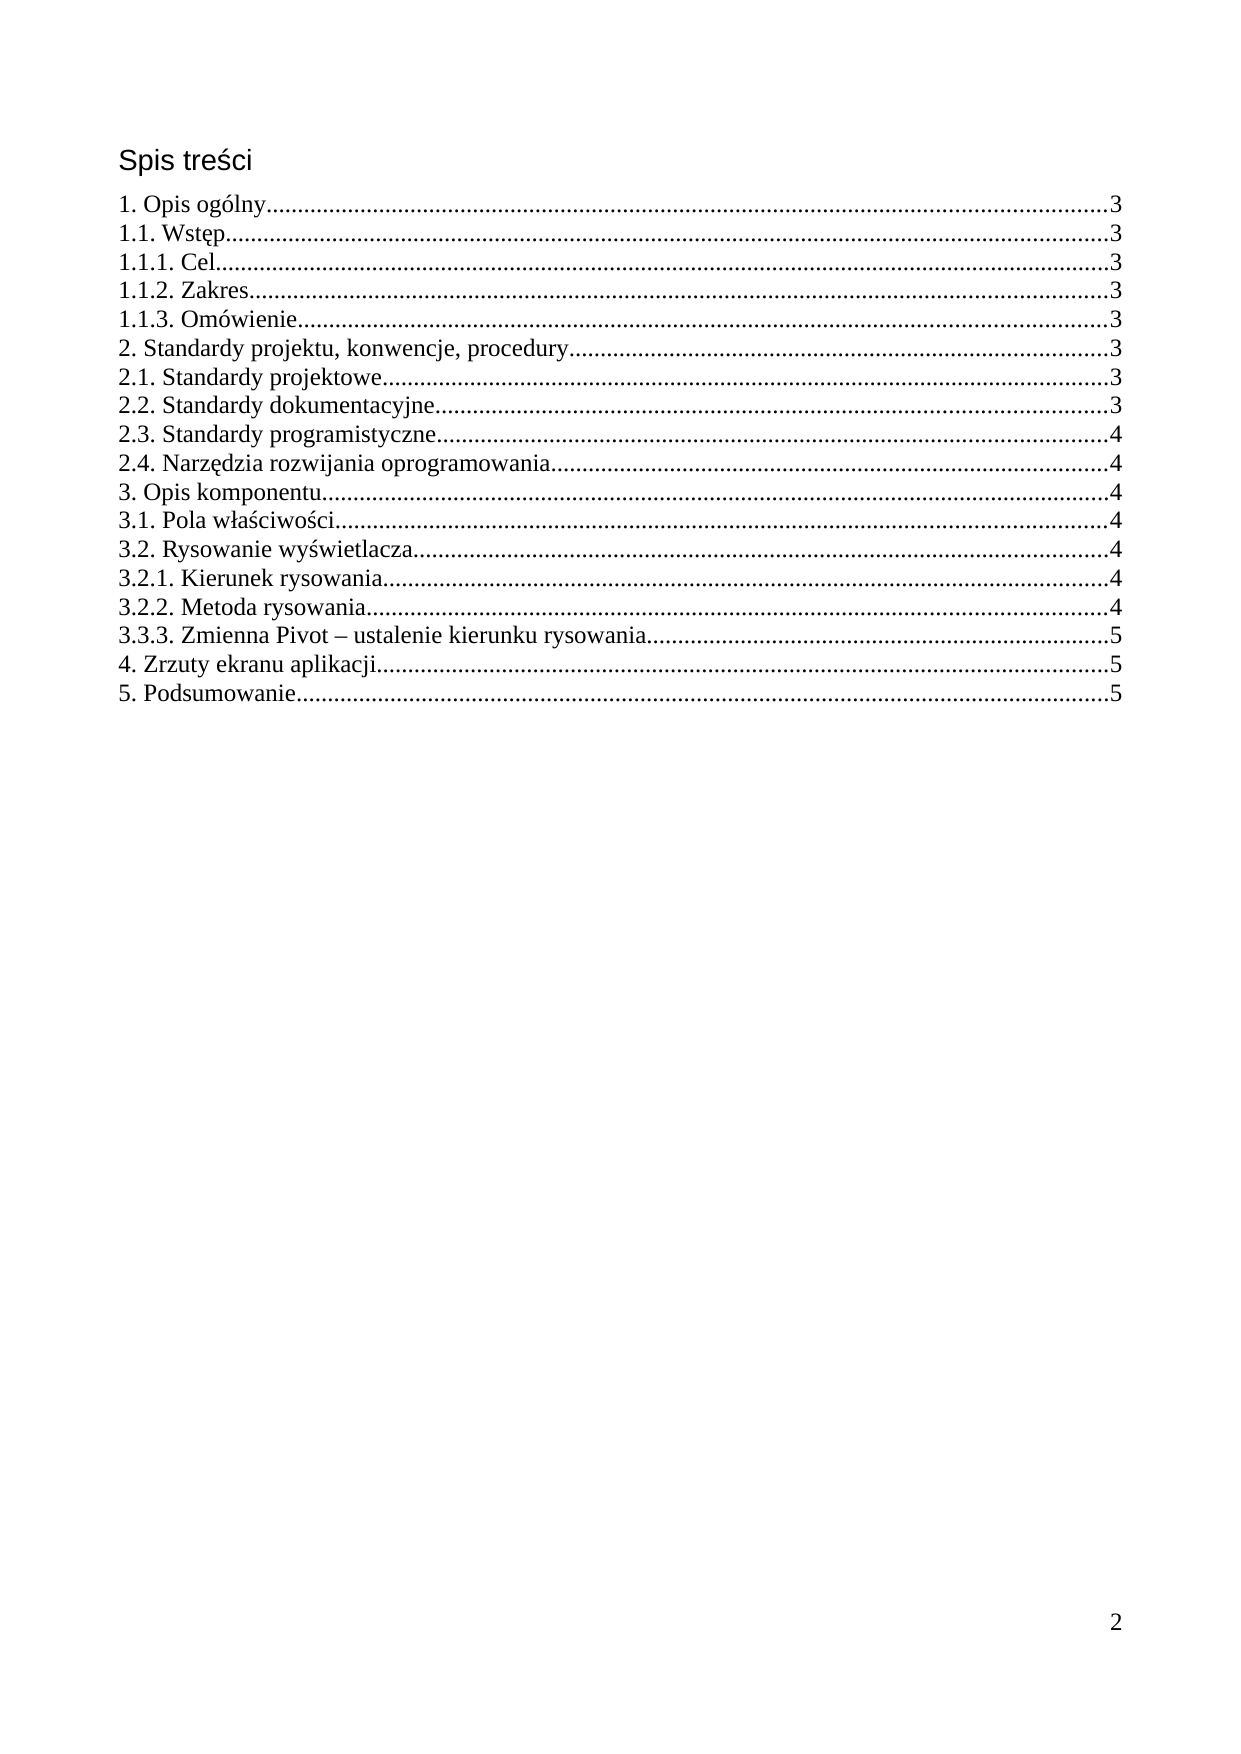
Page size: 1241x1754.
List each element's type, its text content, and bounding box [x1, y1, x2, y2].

text 2.3. Standardy programistyczne 4 [118, 419, 1122, 448]
text 2. Standardy projektu, konwencje, procedury 3 [118, 333, 1122, 362]
text 4. Zrzuty ekranu aplikacji 5 [118, 649, 1122, 678]
text 3. Opis komponentu 4 [118, 477, 1122, 505]
subtitle Spis treści [118, 143, 1122, 177]
text 3.3.3. Zmienna Pivot – ustalenie kierunku rysowania 5 [118, 620, 1122, 649]
text 2.1. Standardy projektowe 3 [118, 362, 1122, 390]
text 1.1.3. Omówienie 3 [118, 304, 1122, 333]
text 2.2. Standardy dokumentacyjne 3 [118, 390, 1122, 419]
text 2.4. Narzędzia rozwijania oprogramowania 4 [118, 448, 1122, 477]
text 5. Podsumowanie 5 [118, 678, 1122, 707]
text 1. Opis ogólny 3 [118, 189, 1122, 218]
text 3.1. Pola właściwości 4 [118, 505, 1122, 534]
text 1.1.1. Cel 3 [118, 247, 1122, 275]
text 3.2.2. Metoda rysowania 4 [118, 592, 1122, 620]
text 1.1. Wstęp 3 [118, 218, 1122, 247]
text 1.1.2. Zakres 3 [118, 275, 1122, 304]
text 3.2.1. Kierunek rysowania 4 [118, 563, 1122, 592]
text 3.2. Rysowanie wyświetlacza 4 [118, 534, 1122, 563]
